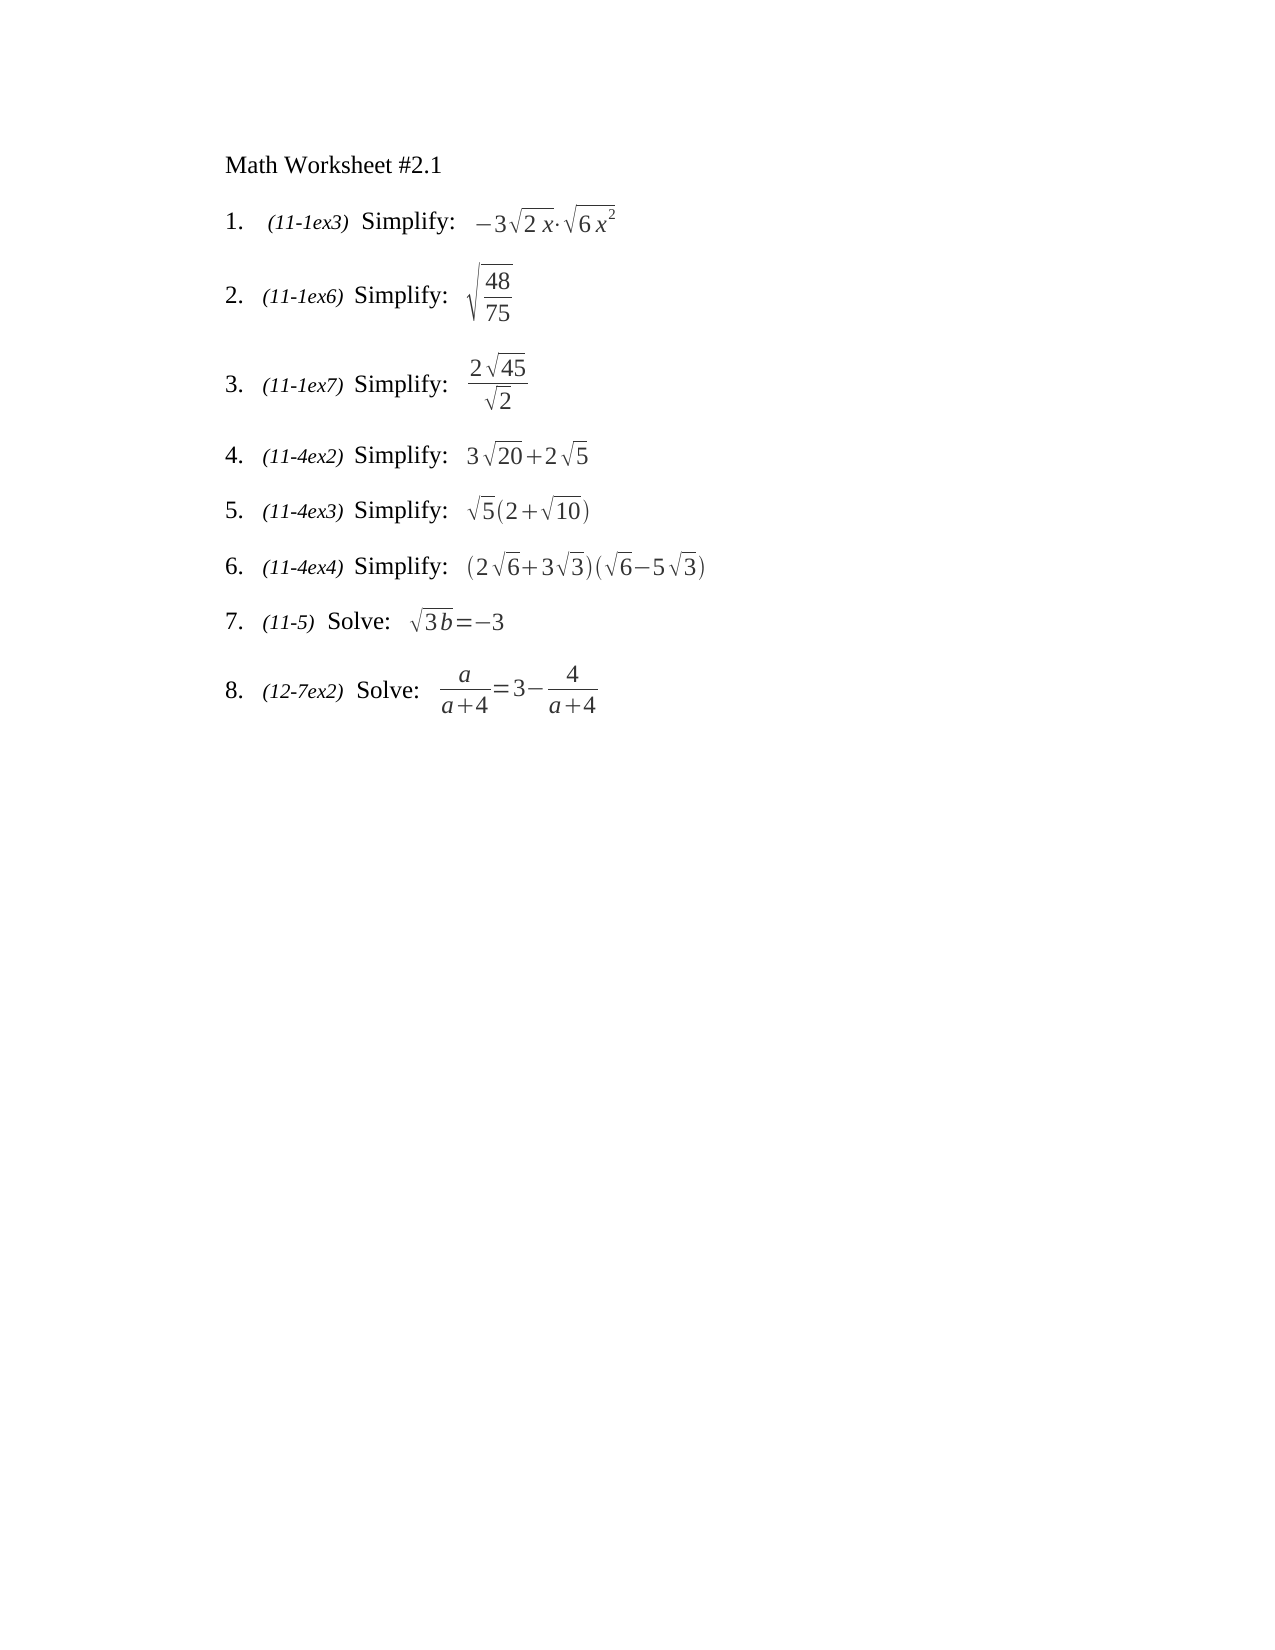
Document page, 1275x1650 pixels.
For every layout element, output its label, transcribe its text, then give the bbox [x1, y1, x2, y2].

list (11-4ex4) Simplify: [225, 550, 1087, 581]
list (11-4ex3) Simplify: [225, 494, 1087, 525]
list (11-1ex3) Simplify: [225, 204, 1087, 237]
list (11-1ex7) Simplify: [225, 351, 1087, 414]
list (11-4ex2) Simplify: [225, 439, 1087, 469]
list (12-7ex2) Solve: [225, 661, 1087, 719]
list (11-1ex6) Simplify: [225, 262, 1087, 326]
list (11-5) Solve: [225, 606, 1087, 636]
text Math Worksheet #2.1 [225, 150, 1087, 179]
